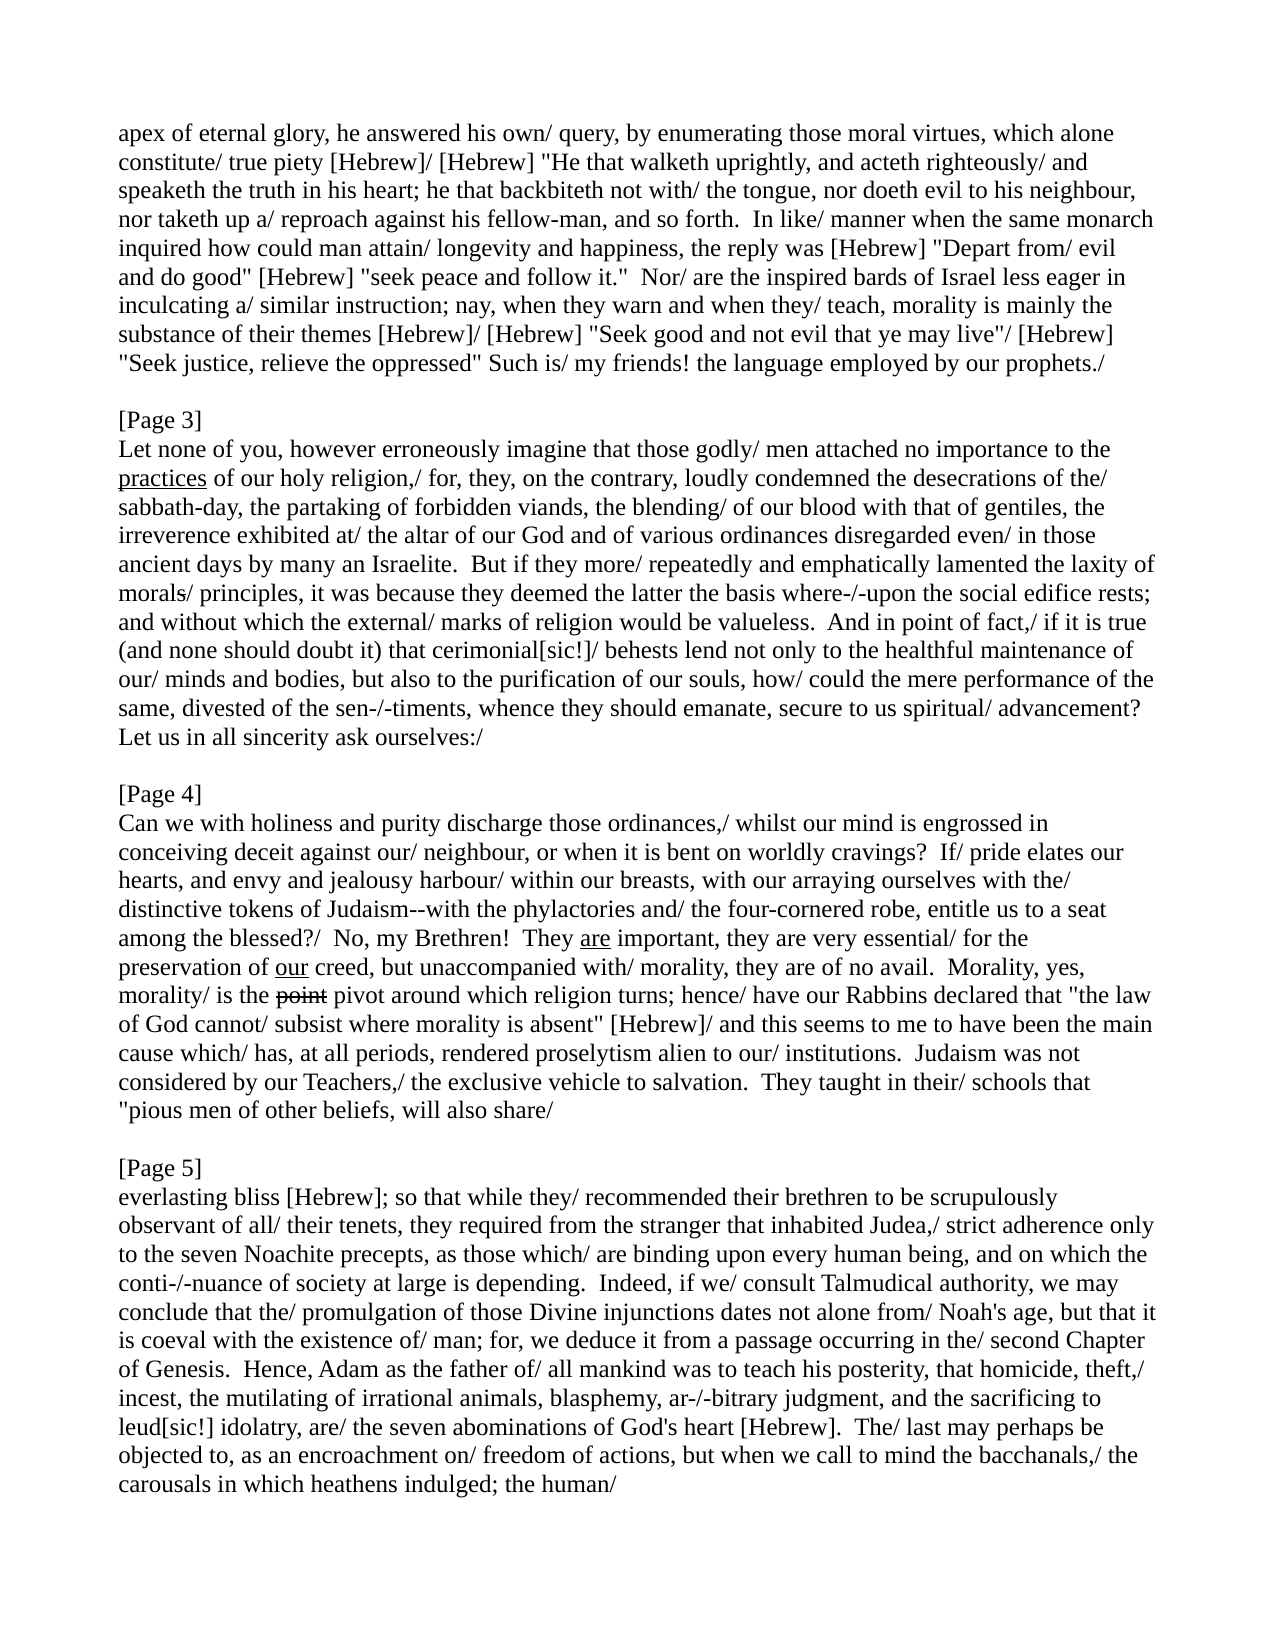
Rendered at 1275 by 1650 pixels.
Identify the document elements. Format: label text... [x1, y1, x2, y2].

text apex of eternal glory, he answered his own/ query, by enumerating those moral virtues, which alone constitute/ true piety [Hebrew]/ [Hebrew] "He that walketh uprightly, and acteth righteously/ and speaketh the truth in his heart; he that backbiteth not with/ the tongue, nor doeth evil to his neighbour, nor taketh up a/ reproach against his fellow-man, and so forth. In like/ manner when the same monarch inquired how could man attain/ longevity and happiness, the reply was [Hebrew] "Depart from/ evil and do good" [Hebrew] "seek peace and follow it." Nor/ are the inspired bards of Israel less eager in inculcating a/ similar instruction; nay, when they warn and when they/ teach, morality is mainly the substance of their themes [Hebrew]/ [Hebrew] "Seek good and not evil that ye may live"/ [Hebrew] "Seek justice, relieve the oppressed" Such is/ my friends! the language employed by our prophets./ [118, 118, 1157, 377]
text [Page 3] [118, 406, 1157, 434]
text everlasting bliss [Hebrew]; so that while they/ recommended their brethren to be scrupulously observant of all/ their tenets, they required from the stranger that inhabited Judea,/ strict adherence only to the seven Noachite precepts, as those which/ are binding upon every human being, and on which the conti-/-nuance of society at large is depending. Indeed, if we/ consult Talmudical authority, we may conclude that the/ promulgation of those Divine injunctions dates not alone from/ Noah's age, but that it is coeval with the existence of/ man; for, we deduce it from a passage occurring in the/ second Chapter of Genesis. Hence, Adam as the father of/ all mankind was to teach his posterity, that homicide, theft,/ incest, the mutilating of irrational animals, blasphemy, ar-/-bitrary judgment, and the sacrificing to leud[sic!] idolatry, are/ the seven abominations of God's heart [Hebrew]. The/ last may perhaps be objected to, as an encroachment on/ freedom of actions, but when we call to mind the bacchanals,/ the carousals in which heathens indulged; the human/ [118, 1182, 1157, 1498]
text [Page 5] [118, 1153, 1157, 1182]
text [Page 4] [118, 779, 1157, 808]
text Let none of you, however erroneously imagine that those godly/ men attached no importance to the practices of our holy religion,/ for, they, on the contrary, loudly condemned the desecrations of the/ sabbath-day, the partaking of forbidden viands, the blending/ of our blood with that of gentiles, the irreverence exhibited at/ the altar of our God and of various ordinances disregarded even/ in those ancient days by many an Israelite. But if they more/ repeatedly and emphatically lamented the laxity of morals/ principles, it was because they deemed the latter the basis where-/-upon the social edifice rests; and without which the external/ marks of religion would be valueless. And in point of fact,/ if it is true (and none should doubt it) that cerimonial[sic!]/ behests lend not only to the healthful maintenance of our/ minds and bodies, but also to the purification of our souls, how/ could the mere performance of the same, divested of the sen-/-timents, whence they should emanate, secure to us spiritual/ advancement? Let us in all sincerity ask ourselves:/ [118, 434, 1157, 751]
text Can we with holiness and purity discharge those ordinances,/ whilst our mind is engrossed in conceiving deceit against our/ neighbour, or when it is bent on worldly cravings? If/ pride elates our hearts, and envy and jealousy harbour/ within our breasts, with our arraying ourselves with the/ distinctive tokens of Judaism--with the phylactories and/ the four-cornered robe, entitle us to a seat among the blessed?/ No, my Brethren! They are important, they are very essential/ for the preservation of our creed, but unaccompanied with/ morality, they are of no avail. Morality, yes, morality/ is the point pivot around which religion turns; hence/ have our Rabbins declared that "the law of God cannot/ subsist where morality is absent" [Hebrew]/ and this seems to me to have been the main cause which/ has, at all periods, rendered proselytism alien to our/ institutions. Judaism was not considered by our Teachers,/ the exclusive vehicle to salvation. They taught in their/ schools that "pious men of other beliefs, will also share/ [118, 808, 1157, 1124]
